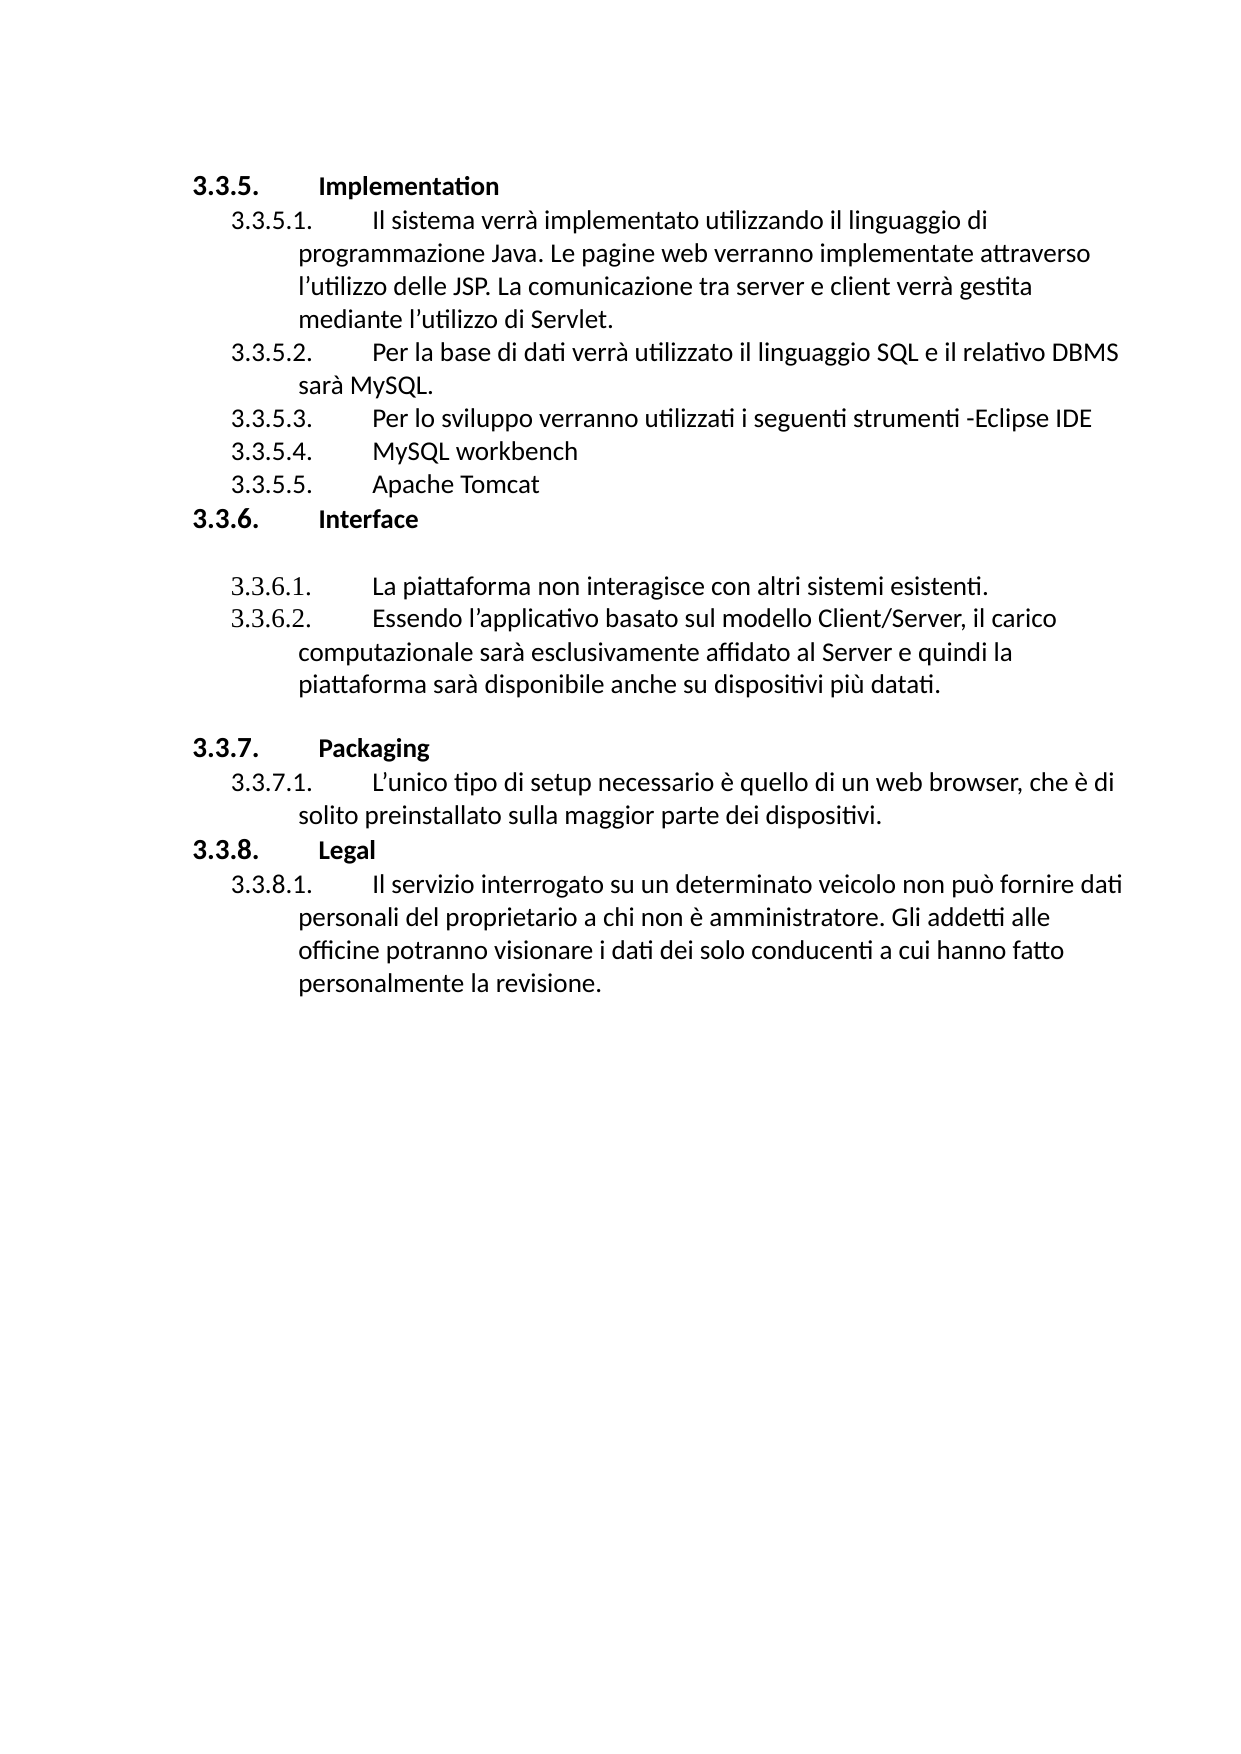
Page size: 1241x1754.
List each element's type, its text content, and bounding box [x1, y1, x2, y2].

list Il sistema verrà implementato utilizzando il linguaggio di programmazione Java. Le pagine web verranno implementate attraverso l’utilizzo delle JSP. La comunicazione tra server e client verrà gestita mediante l’utilizzo di Servlet. [231, 203, 1137, 335]
list Implementation [192, 167, 1137, 203]
list Essendo l’applicativo basato sul modello Client/Server, il carico computazionale sarà esclusivamente affidato al Server e quindi la piattaforma sarà disponibile anche su dispositivi più datati. [231, 602, 1137, 729]
list Per lo sviluppo verranno utilizzati i seguenti strumenti -Eclipse IDE [231, 401, 1137, 434]
list Apache Tomcat [231, 467, 1137, 500]
list Interface [192, 500, 1137, 569]
list Legal [192, 831, 1137, 867]
list Packaging [192, 729, 1137, 765]
list L’unico tipo di setup necessario è quello di un web browser, che è di solito preinstallato sulla maggior parte dei dispositivi. [231, 765, 1137, 831]
list MySQL workbench [231, 434, 1137, 467]
list Il servizio interrogato su un determinato veicolo non può fornire dati personali del proprietario a chi non è amministratore. Gli addetti alle officine potranno visionare i dati dei solo conducenti a cui hanno fatto personalmente la revisione. [231, 867, 1137, 999]
list Per la base di dati verrà utilizzato il linguaggio SQL e il relativo DBMS sarà MySQL. [231, 335, 1137, 401]
list La piattaforma non interagisce con altri sistemi esistenti. [231, 569, 1137, 602]
